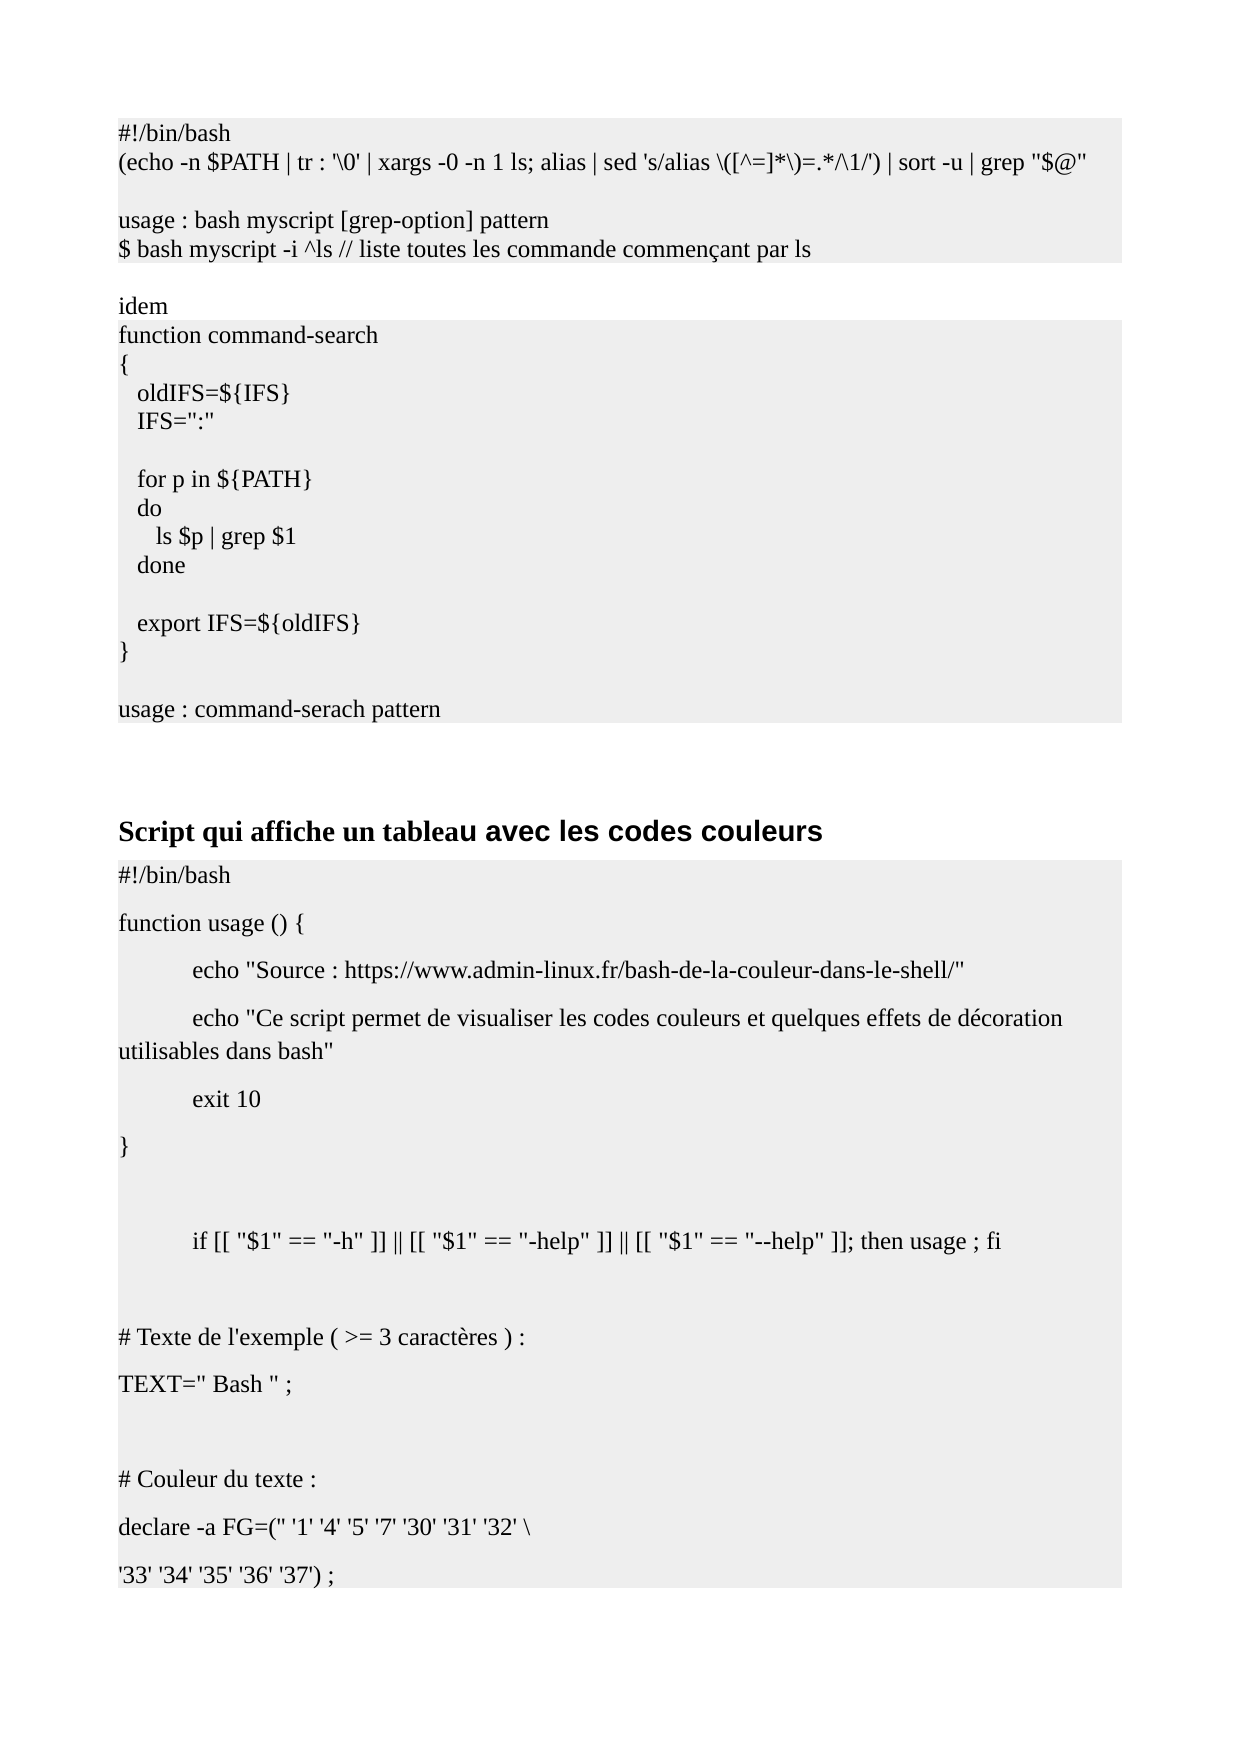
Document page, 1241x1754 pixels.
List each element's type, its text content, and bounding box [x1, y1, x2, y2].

text } [118, 1131, 1122, 1160]
text exit 10 [118, 1084, 1122, 1112]
text (echo -n $PATH | tr : '\0' | xargs -0 -n 1 ls; alias | sed 's/alias \([^=]*\)=.*/\1/') | sort -u | grep "$@" [118, 147, 1122, 176]
text #!/bin/bash [118, 118, 1122, 147]
text function command-search [118, 320, 1122, 349]
text done [118, 550, 1122, 579]
text function usage () { [118, 908, 1122, 937]
text { [118, 349, 1122, 378]
text for p in ${PATH} [118, 464, 1122, 493]
text declare -a FG=('' '1' '4' '5' '7' '30' '31' '32' \ [118, 1512, 1122, 1541]
text oldIFS=${IFS} [118, 378, 1122, 406]
text do [118, 493, 1122, 521]
text ls $p | grep $1 [118, 521, 1122, 550]
text IFS=":" [118, 406, 1122, 435]
text usage : command-serach pattern [118, 694, 1122, 723]
text if [[ "$1" == "-h" ]] || [[ "$1" == "-help" ]] || [[ "$1" == "--help" ]]; then usage ; fi [118, 1226, 1122, 1255]
text '33' '34' '35' '36' '37') ; [118, 1560, 1122, 1588]
text $ bash myscript -i ^ls // liste toutes les commande commençant par ls [118, 234, 1122, 263]
text echo "Ce script permet de visualiser les codes couleurs et quelques effets de décoration utilisables dans bash" [118, 1003, 1122, 1065]
text usage : bash myscript [grep-option] pattern [118, 205, 1122, 234]
text # Couleur du texte : [118, 1464, 1122, 1493]
text idem [118, 291, 1122, 320]
text export IFS=${oldIFS} [118, 608, 1122, 636]
text } [118, 636, 1122, 665]
text TEXT=" Bash " ; [118, 1369, 1122, 1398]
subtitle Script qui affiche un tableau avec les codes couleurs [118, 814, 1122, 848]
text echo "Source : https://www.admin-linux.fr/bash-de-la-couleur-dans-le-shell/" [118, 955, 1122, 984]
text # Texte de l'exemple ( >= 3 caractères ) : [118, 1322, 1122, 1350]
text #!/bin/bash [118, 860, 1122, 889]
